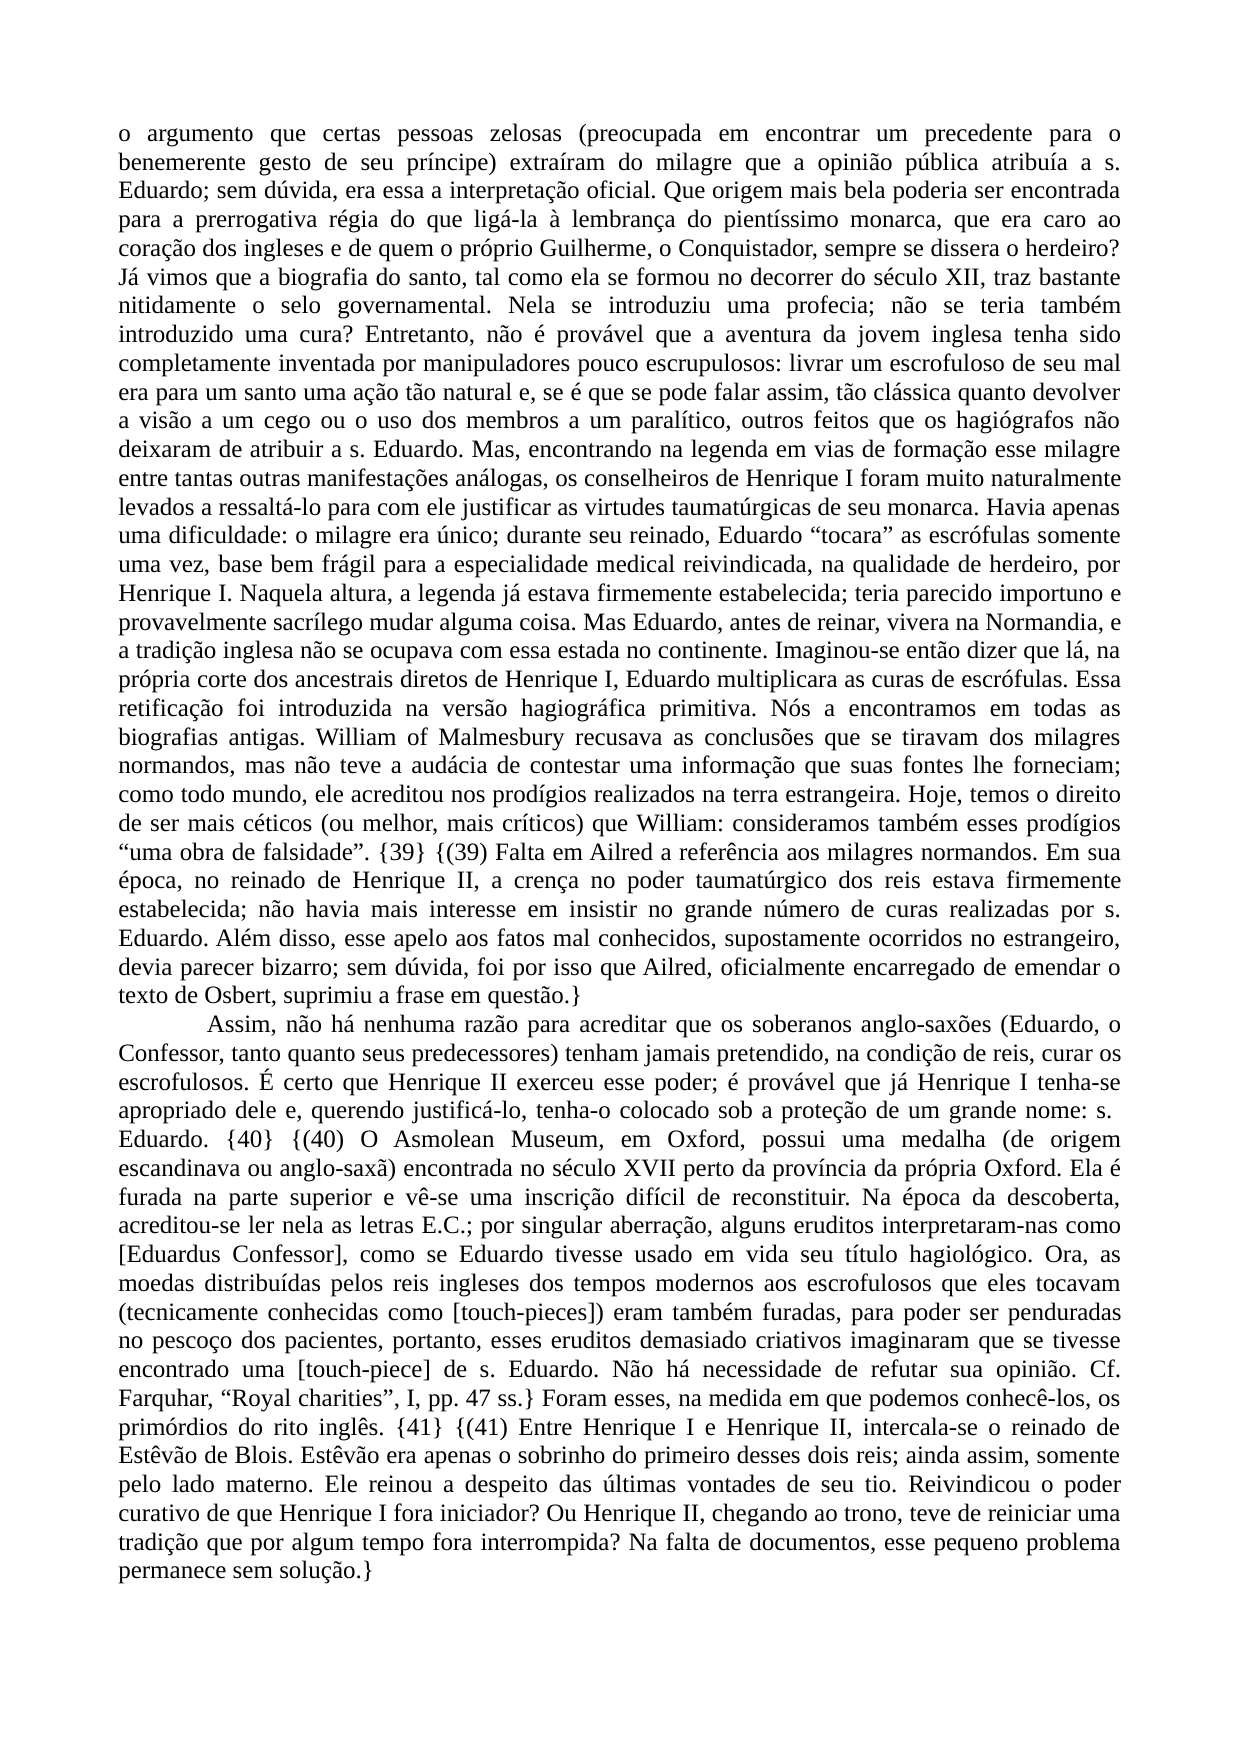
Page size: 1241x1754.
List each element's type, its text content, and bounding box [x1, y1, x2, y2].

text Assim, não há nenhuma razão para acreditar que os soberanos anglo-saxões (Eduardo, o Confessor, tanto quanto seus predecessores) tenham jamais pretendido, na condição de reis, curar os escrofulosos. É certo que Henrique II exerceu esse poder; é provável que já Henrique I tenha-se apropriado dele e, querendo justificá-lo, tenha-o colocado sob a proteção de um grande nome: s. Eduardo. {40} {(40) O Asmolean Museum, em Oxford, possui uma medalha (de origem escandinava ou anglo-saxã) encontrada no século XVII perto da província da própria Oxford. Ela é furada na parte superior e vê-se uma inscrição difícil de reconstituir. Na época da descoberta, acreditou-se ler nela as letras E.C.; por singular aberração, alguns eruditos interpretaram-nas como [Eduardus Confessor], como se Eduardo tivesse usado em vida seu título hagiológico. Ora, as moedas distribuídas pelos reis ingleses dos tempos modernos aos escrofulosos que eles tocavam (tecnicamente conhecidas como [touch-pieces]) eram também furadas, para poder ser penduradas no pescoço dos pacientes, portanto, esses eruditos demasiado criativos imaginaram que se tivesse encontrado uma [touch-piece] de s. Eduardo. Não há necessidade de refutar sua opinião. Cf. Farquhar, “Royal charities”, I, pp. 47 ss.} Foram esses, na medida em que podemos conhecê-los, os primórdios do rito inglês. {41} {(41) Entre Henrique I e Henrique II, intercala-se o reinado de Estêvão de Blois. Estêvão era apenas o sobrinho do primeiro desses dois reis; ainda assim, somente pelo lado materno. Ele reinou a despeito das últimas vontades de seu tio. Reivindicou o poder curativo de que Henrique I fora iniciador? Ou Henrique II, chegando ao trono, teve de reiniciar uma tradição que por algum tempo fora interrompida? Na falta de documentos, esse pequeno problema permanece sem solução.} [118, 1009, 1122, 1584]
text o argumento que certas pessoas zelosas (preocupada em encontrar um precedente para o benemerente gesto de seu príncipe) extraíram do milagre que a opinião pública atribuía a s. Eduardo; sem dúvida, era essa a interpretação oficial. Que origem mais bela poderia ser encontrada para a prerrogativa régia do que ligá-la à lembrança do pientíssimo monarca, que era caro ao coração dos ingleses e de quem o próprio Guilherme, o Conquistador, sempre se dissera o herdeiro? Já vimos que a biografia do santo, tal como ela se formou no decorrer do século XII, traz bastante nitidamente o selo governamental. Nela se introduziu uma profecia; não se teria também introduzido uma cura? Entretanto, não é provável que a aventura da jovem inglesa tenha sido completamente inventada por manipuladores pouco escrupulosos: livrar um escrofuloso de seu mal era para um santo uma ação tão natural e, se é que se pode falar assim, tão clássica quanto devolver a visão a um cego ou o uso dos membros a um paralítico, outros feitos que os hagiógrafos não deixaram de atribuir a s. Eduardo. Mas, encontrando na legenda em vias de formação esse milagre entre tantas outras manifestações análogas, os conselheiros de Henrique I foram muito naturalmente levados a ressaltá-lo para com ele justificar as virtudes taumatúrgicas de seu monarca. Havia apenas uma dificuldade: o milagre era único; durante seu reinado, Eduardo “tocara” as escrófulas somente uma vez, base bem frágil para a especialidade medical reivindicada, na qualidade de herdeiro, por Henrique I. Naquela altura, a legenda já estava firmemente estabelecida; teria parecido importuno e provavelmente sacrílego mudar alguma coisa. Mas Eduardo, antes de reinar, vivera na Normandia, e a tradição inglesa não se ocupava com essa estada no continente. Imaginou-se então dizer que lá, na própria corte dos ancestrais diretos de Henrique I, Eduardo multiplicara as curas de escrófulas. Essa retificação foi introduzida na versão hagiográfica primitiva. Nós a encontramos em todas as biografias antigas. William of Malmesbury recusava as conclusões que se tiravam dos milagres normandos, mas não teve a audácia de contestar uma informação que suas fontes lhe forneciam; como todo mundo, ele acreditou nos prodígios realizados na terra estrangeira. Hoje, temos o direito de ser mais céticos (ou melhor, mais críticos) que William: consideramos também esses prodígios “uma obra de falsidade”. {39} {(39) Falta em Ailred a referência aos milagres normandos. Em sua época, no reinado de Henrique II, a crença no poder taumatúrgico dos reis estava firmemente estabelecida; não havia mais interesse em insistir no grande número de curas realizadas por s. Eduardo. Além disso, esse apelo aos fatos mal conhecidos, supostamente ocorridos no estrangeiro, devia parecer bizarro; sem dúvida, foi por isso que Ailred, oficialmente encarregado de emendar o texto de Osbert, suprimiu a frase em questão.} [118, 118, 1122, 1009]
